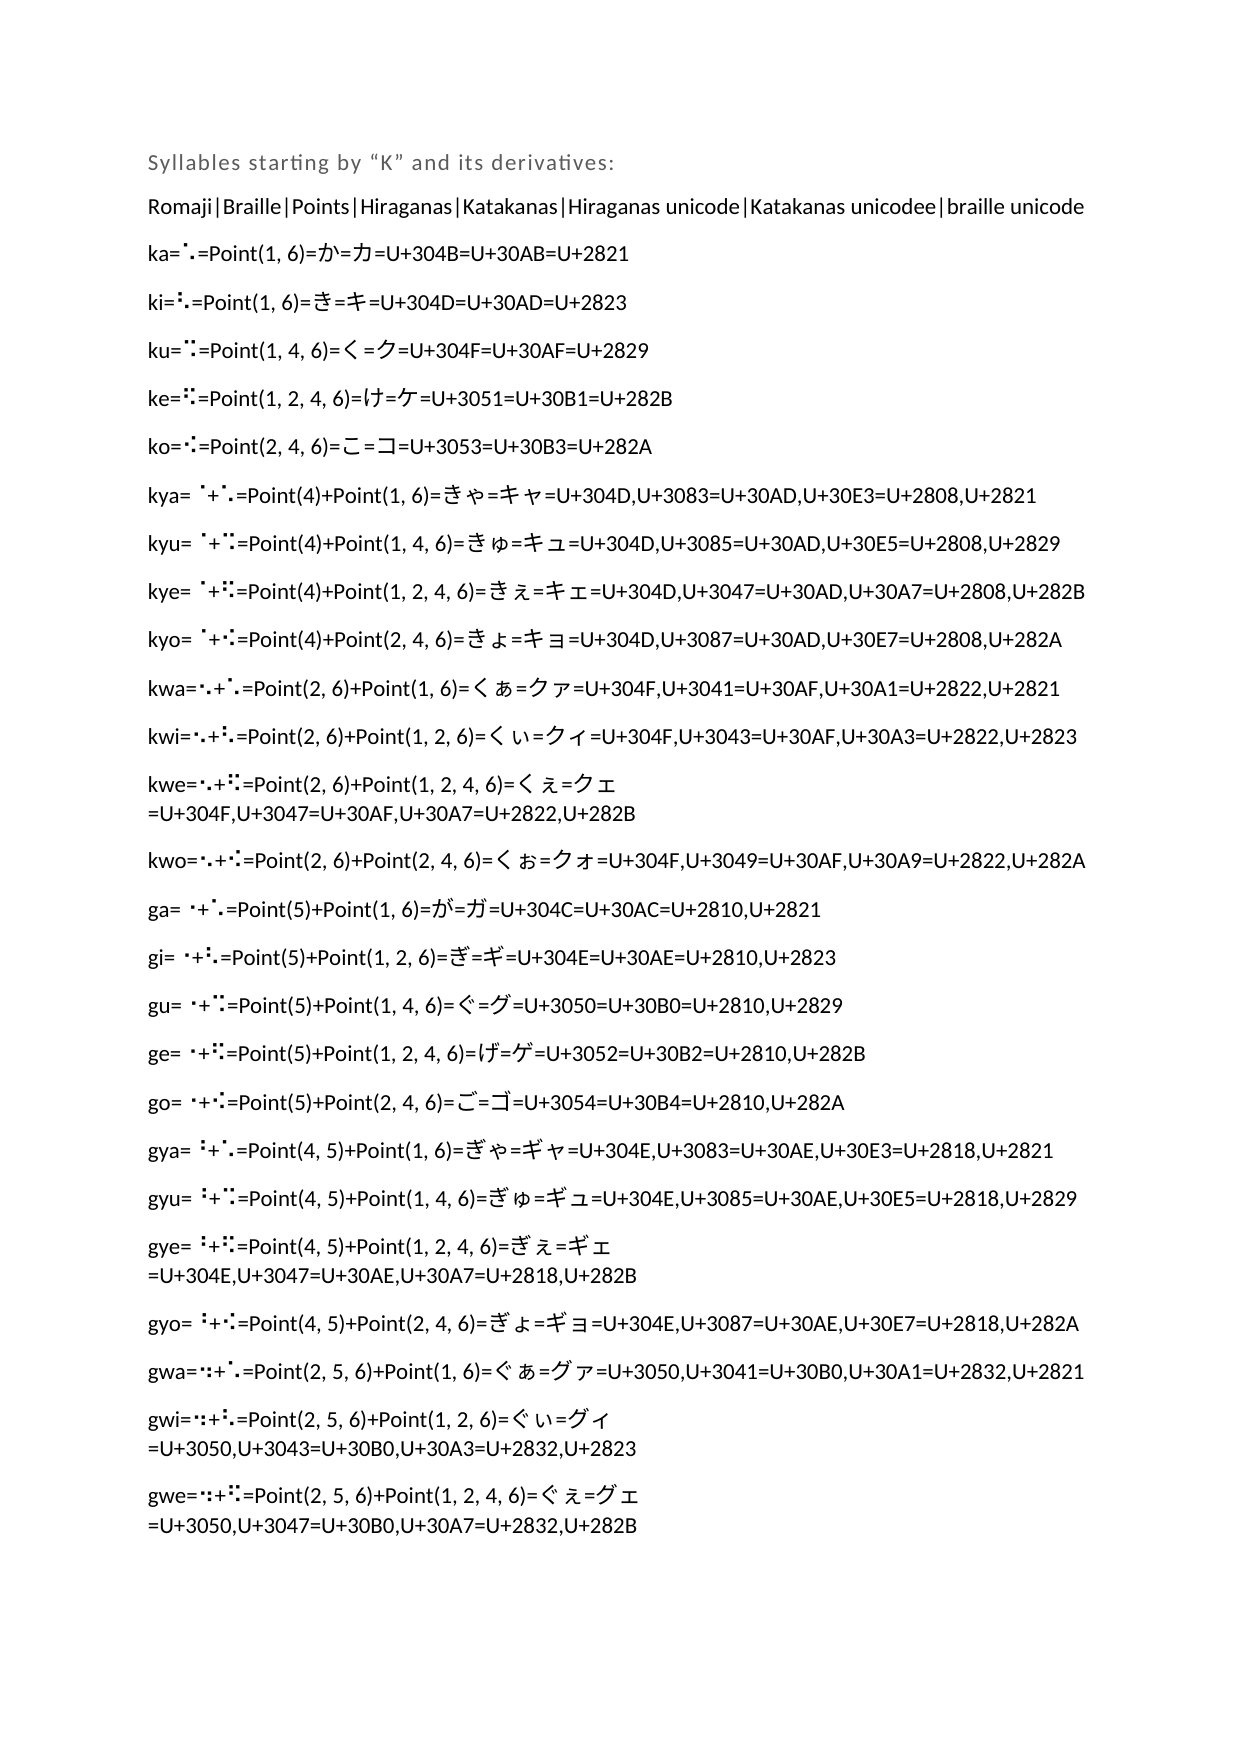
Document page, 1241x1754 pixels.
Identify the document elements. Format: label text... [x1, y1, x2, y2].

text kye=⠈+⠫=Point(4)+Point(1, 2, 4, 6)=きぇ=キェ=U+304D,U+3047=U+30AD,U+30A7=U+2808,U+282B [148, 575, 1093, 606]
text kwi=⠢+⠣=Point(2, 6)+Point(1, 2, 6)=くぃ=クィ=U+304F,U+3043=U+30AF,U+30A3=U+2822,U+2823 [148, 720, 1093, 751]
text ka=⠡=Point(1, 6)=か=カ=U+304B=U+30AB=U+2821 [148, 237, 1093, 269]
text ki=⠣=Point(1, 6)=き=キ=U+304D=U+30AD=U+2823 [148, 286, 1093, 317]
text gu=⠐+⠩=Point(5)+Point(1, 4, 6)=ぐ=グ=U+3050=U+30B0=U+2810,U+2829 [148, 989, 1093, 1020]
text Syllables starting by “K” and its derivatives: [148, 148, 1093, 176]
text gwe=⠲+⠫=Point(2, 5, 6)+Point(1, 2, 4, 6)=ぐぇ=グェ=U+3050,U+3047=U+30B0,U+30A7=U+2832,U+282B [148, 1479, 1093, 1539]
text kwa=⠢+⠡=Point(2, 6)+Point(1, 6)=くぁ=クァ=U+304F,U+3041=U+30AF,U+30A1=U+2822,U+2821 [148, 671, 1093, 703]
text ko=⠪=Point(2, 4, 6)=こ=コ=U+3053=U+30B3=U+282A [148, 430, 1093, 462]
text kya=⠈+⠡=Point(4)+Point(1, 6)=きゃ=キャ=U+304D,U+3083=U+30AD,U+30E3=U+2808,U+2821 [148, 478, 1093, 510]
text ge=⠐+⠫=Point(5)+Point(1, 2, 4, 6)=げ=ゲ=U+3052=U+30B2=U+2810,U+282B [148, 1037, 1093, 1068]
text gi=⠐+⠣=Point(5)+Point(1, 2, 6)=ぎ=ギ=U+304E=U+30AE=U+2810,U+2823 [148, 941, 1093, 972]
text kyo=⠈+⠪=Point(4)+Point(2, 4, 6)=きょ=キョ=U+304D,U+3087=U+30AD,U+30E7=U+2808,U+282A [148, 623, 1093, 654]
text kwo=⠢+⠪=Point(2, 6)+Point(2, 4, 6)=くぉ=クォ=U+304F,U+3049=U+30AF,U+30A9=U+2822,U+282A [148, 844, 1093, 876]
text gwa=⠲+⠡=Point(2, 5, 6)+Point(1, 6)=ぐぁ=グァ=U+3050,U+3041=U+30B0,U+30A1=U+2832,U+2821 [148, 1355, 1093, 1386]
text gye=⠘+⠫=Point(4, 5)+Point(1, 2, 4, 6)=ぎぇ=ギェ=U+304E,U+3047=U+30AE,U+30A7=U+2818,U+282B [148, 1230, 1093, 1289]
text ga=⠐+⠡=Point(5)+Point(1, 6)=が=ガ=U+304C=U+30AC=U+2810,U+2821 [148, 892, 1093, 924]
text kwe=⠢+⠫=Point(2, 6)+Point(1, 2, 4, 6)=くぇ=クェ=U+304F,U+3047=U+30AF,U+30A7=U+2822,U+282B [148, 768, 1093, 827]
text Romaji|Braille|Points|Hiraganas|Katakanas|Hiraganas unicode|Katakanas unicodee|braille unicode [148, 192, 1093, 221]
text go=⠐+⠪=Point(5)+Point(2, 4, 6)=ご=ゴ=U+3054=U+30B4=U+2810,U+282A [148, 1085, 1093, 1117]
text gyo=⠘+⠪=Point(4, 5)+Point(2, 4, 6)=ぎょ=ギョ=U+304E,U+3087=U+30AE,U+30E7=U+2818,U+282A [148, 1306, 1093, 1338]
text gwi=⠲+⠣=Point(2, 5, 6)+Point(1, 2, 6)=ぐぃ=グィ=U+3050,U+3043=U+30B0,U+30A3=U+2832,U+2823 [148, 1403, 1093, 1462]
text ku=⠩=Point(1, 4, 6)=く=ク=U+304F=U+30AF=U+2829 [148, 334, 1093, 365]
text kyu=⠈+⠩=Point(4)+Point(1, 4, 6)=きゅ=キュ=U+304D,U+3085=U+30AD,U+30E5=U+2808,U+2829 [148, 527, 1093, 558]
text gya=⠘+⠡=Point(4, 5)+Point(1, 6)=ぎゃ=ギャ=U+304E,U+3083=U+30AE,U+30E3=U+2818,U+2821 [148, 1134, 1093, 1165]
text gyu=⠘+⠩=Point(4, 5)+Point(1, 4, 6)=ぎゅ=ギュ=U+304E,U+3085=U+30AE,U+30E5=U+2818,U+2829 [148, 1182, 1093, 1213]
text ke=⠫=Point(1, 2, 4, 6)=け=ケ=U+3051=U+30B1=U+282B [148, 382, 1093, 413]
